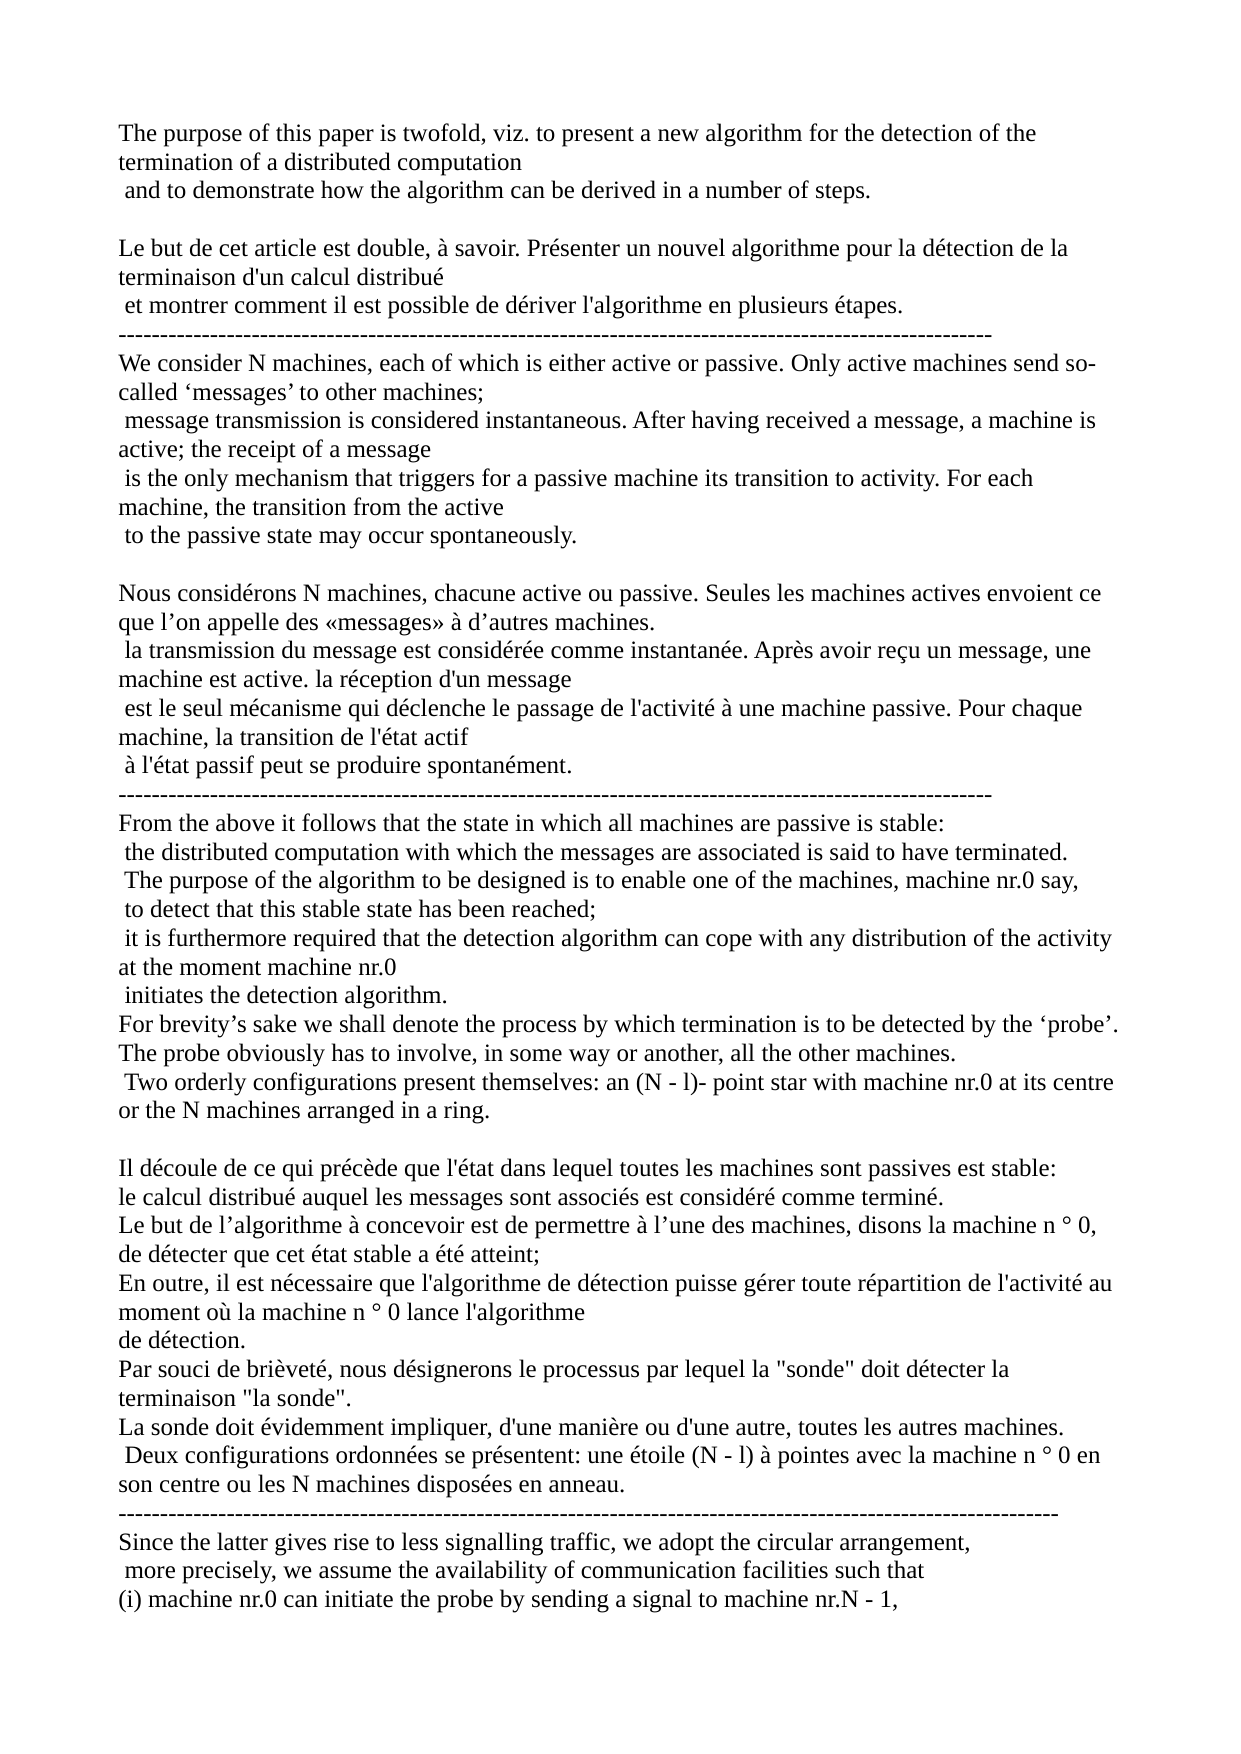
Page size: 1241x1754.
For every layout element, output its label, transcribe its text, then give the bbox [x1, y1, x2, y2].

text The purpose of this paper is twofold, viz. to present a new algorithm for the detection of the termination of a distributed computation and to demonstrate how the algorithm can be derived in a number of steps. Le but de cet article est double, à savoir. Présenter un nouvel algorithme pour la détection de la terminaison d'un calcul distribué et montrer comment il est possible de dériver l'algorithme en plusieurs étapes. --------------------------------------------------------------------------------------------------------- We consider N machines, each of which is either active or passive. Only active machines send so-called ‘messages’ to other machines; message transmission is considered instantaneous. After having received a message, a machine is active; the receipt of a message is the only mechanism that triggers for a passive machine its transition to activity. For each machine, the transition from the active to the passive state may occur spontaneously. Nous considérons N machines, chacune active ou passive. Seules les machines actives envoient ce que l’on appelle des «messages» à d’autres machines. la transmission du message est considérée comme instantanée. Après avoir reçu un message, une machine est active. la réception d'un message est le seul mécanisme qui déclenche le passage de l'activité à une machine passive. Pour chaque machine, la transition de l'état actif à l'état passif peut se produire spontanément. --------------------------------------------------------------------------------------------------------- From the above it follows that the state in which all machines are passive is stable: the distributed computation with which the messages are associated is said to have terminated. The purpose of the algorithm to be designed is to enable one of the machines, machine nr.0 say, to detect that this stable state has been reached; it is furthermore required that the detection algorithm can cope with any distribution of the activity at the moment machine nr.0 initiates the detection algorithm. For brevity’s sake we shall denote the process by which termination is to be detected by the ‘probe’. The probe obviously has to involve, in some way or another, all the other machines. Two orderly configurations present themselves: an (N - l)- point star with machine nr.0 at its centre or the N machines arranged in a ring. Il découle de ce qui précède que l'état dans lequel toutes les machines sont passives est stable: le calcul distribué auquel les messages sont associés est considéré comme terminé. Le but de l’algorithme à concevoir est de permettre à l’une des machines, disons la machine n ° 0, de détecter que cet état stable a été atteint; En outre, il est nécessaire que l'algorithme de détection puisse gérer toute répartition de l'activité au moment où la machine n ° 0 lance l'algorithme de détection. Par souci de brièveté, nous désignerons le processus par lequel la "sonde" doit détecter la terminaison "la sonde". La sonde doit évidemment impliquer, d'une manière ou d'une autre, toutes les autres machines. Deux configurations ordonnées se présentent: une étoile (N - l) à pointes avec la machine n ° 0 en son centre ou les N machines disposées en anneau. ----------------------------------------------------------------------------------------------------------------- Since the latter gives rise to less signalling traffic, we adopt the circular arrangement, more precisely, we assume the availability of communication facilities such that (i) machine nr.0 can initiate the probe by sending a signal to machine nr.N - 1, [118, 118, 1122, 1613]
